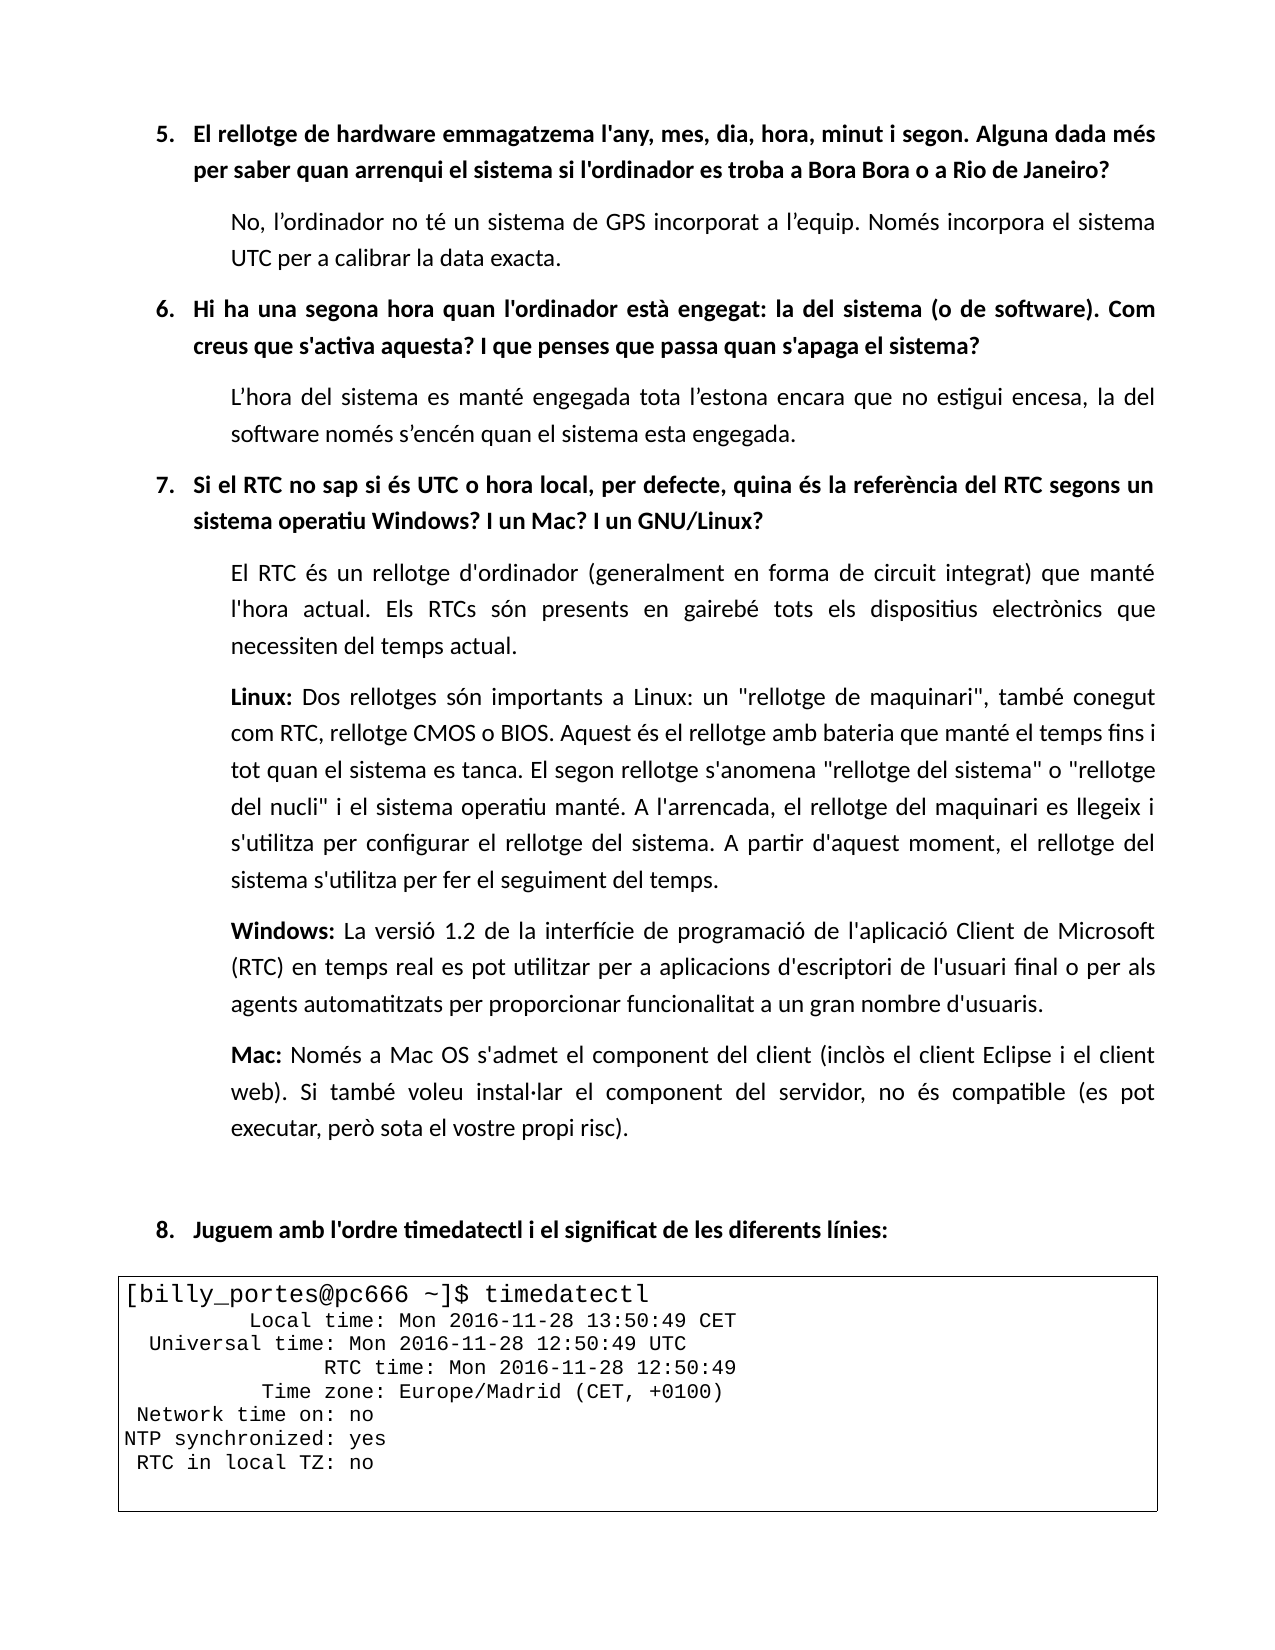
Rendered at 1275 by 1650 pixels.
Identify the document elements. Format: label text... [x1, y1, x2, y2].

list L’hora del sistema es manté engegada tota l’estona encara que no estigui encesa, la del software només s’encén quan el sistema esta engegada. [193, 381, 1157, 448]
list No, l’ordinador no té un sistema de GPS incorporat a l’equip. Només incorpora el sistema UTC per a calibrar la data exacta. [193, 206, 1157, 273]
list Windows: La versió 1.2 de la interfície de programació de l'aplicació Client de Microsoft (RTC) en temps real es pot utilitzar per a aplicacions d'escriptori de l'usuari final o per als agents automatitzats per proporcionar funcionalitat a un gran nombre d'usuaris. [193, 915, 1157, 1018]
list Juguem amb l'ordre timedatectl i el significat de les diferents línies: [156, 1214, 1157, 1245]
list Linux: Dos rellotges són importants a Linux: un "rellotge de maquinari", també conegut com RTC, rellotge CMOS o BIOS. Aquest és el rellotge amb bateria que manté el temps fins i tot quan el sistema es tanca. El segon rellotge s'anomena "rellotge del sistema" o "rellotge del nucli" i el sistema operatiu manté. A l'arrencada, el rellotge del maquinari es llegeix i s'utilitza per configurar el rellotge del sistema. A partir d'aquest moment, el rellotge del sistema s'utilitza per fer el seguiment del temps. [193, 681, 1157, 894]
table_header [billy_portes@pc666 ~]$ timedatectl Local time: Mon 2016-11-28 13:50:49 CET Universal time: Mon 2016-11-28 12:50:49 UTC RTC time: Mon 2016-11-28 12:50:49 Time zone: Europe/Madrid (CET, +0100) Network time on: no NTP synchronized: yes RTC in local TZ: no [119, 1277, 1157, 1511]
list El rellotge de hardware emmagatzema l'any, mes, dia, hora, minut i segon. Alguna dada més per saber quan arrenqui el sistema si l'ordinador es troba a Bora Bora o a Rio de Janeiro? [156, 118, 1157, 185]
list Mac: Només a Mac OS s'admet el component del client (inclòs el client Eclipse i el client web). Si també voleu instal·lar el component del servidor, no és compatible (es pot executar, però sota el vostre propi risc). [193, 1039, 1157, 1143]
list Hi ha una segona hora quan l'ordinador està engegat: la del sistema (o de software). Com creus que s'activa aquesta? I que penses que passa quan s'apaga el sistema? [156, 293, 1157, 361]
list El RTC és un rellotge d'ordinador (generalment en forma de circuit integrat) que manté l'hora actual. Els RTCs són presents en gairebé tots els dispositius electrònics que necessiten del temps actual. [193, 557, 1157, 660]
list Si el RTC no sap si és UTC o hora local, per defecte, quina és la referència del RTC segons un sistema operatiu Windows? I un Mac? I un GNU/Linux? [156, 469, 1157, 536]
